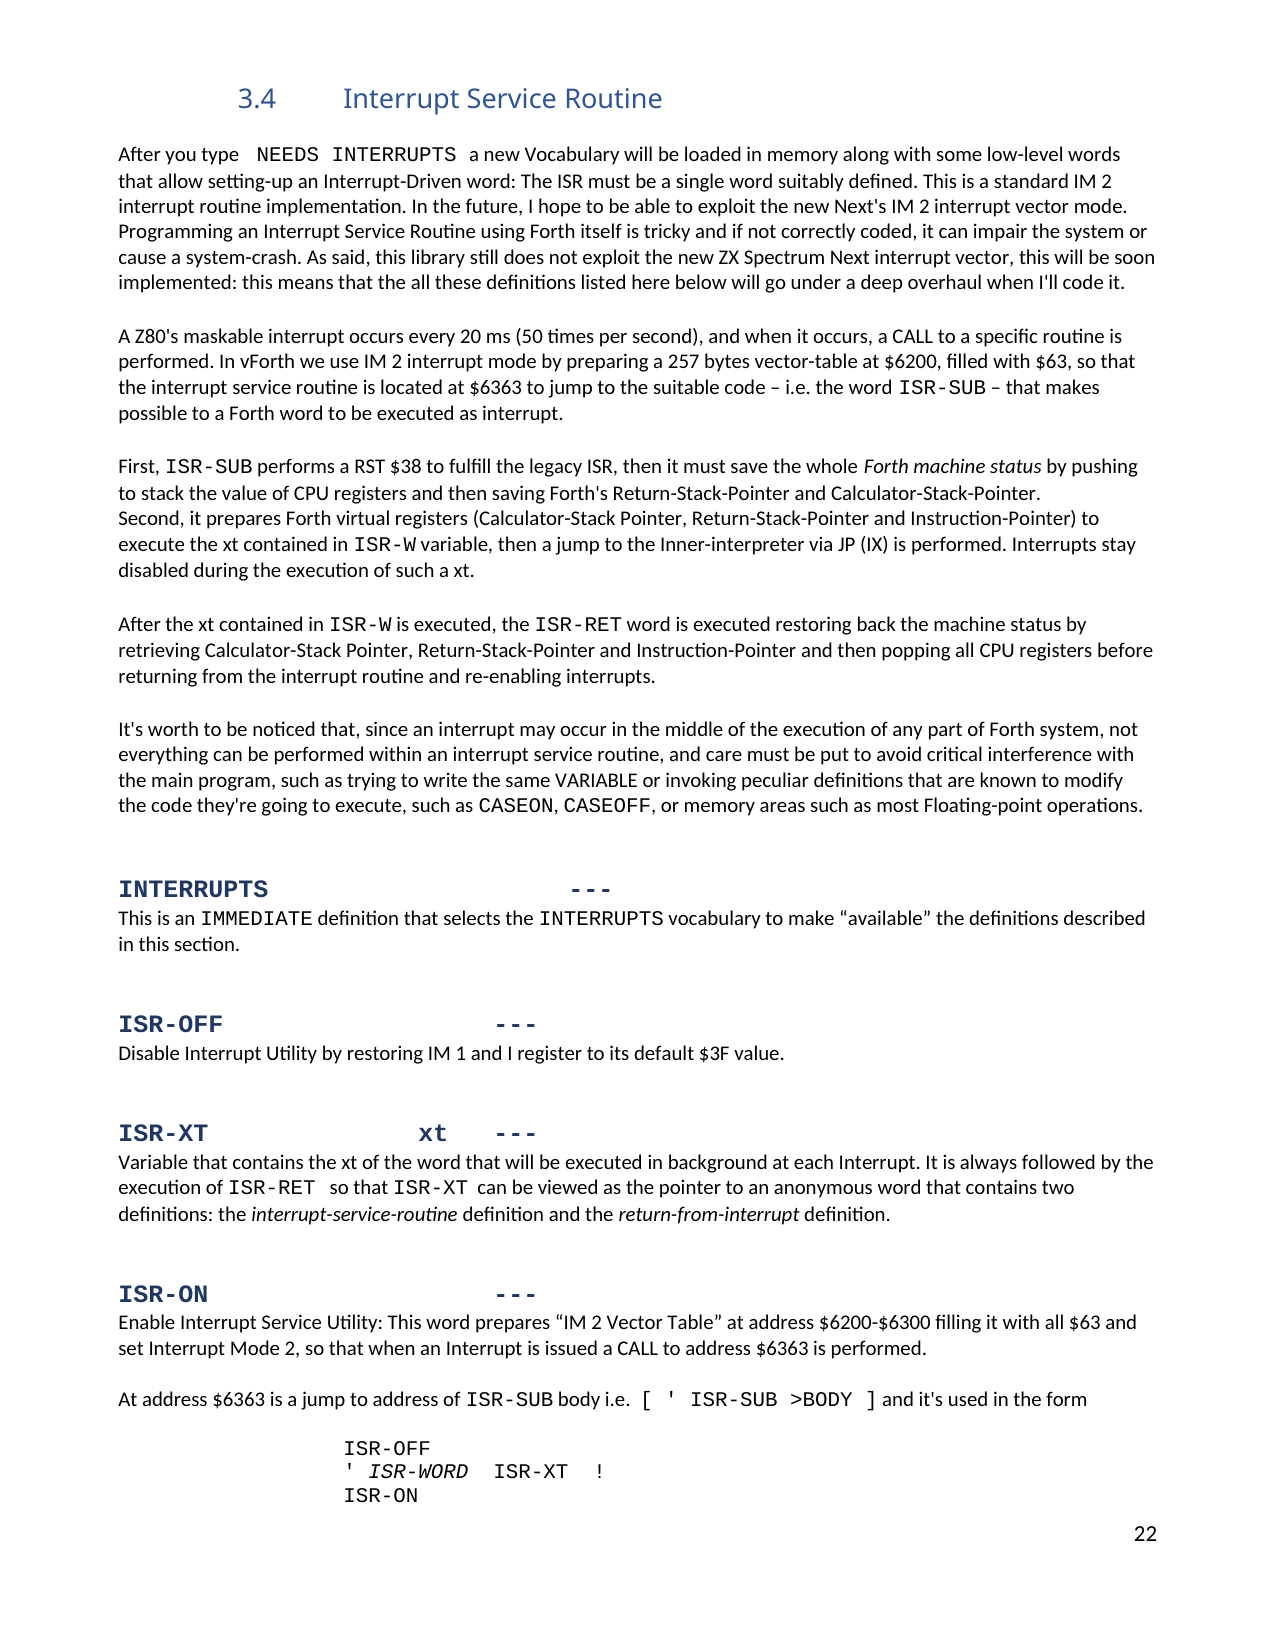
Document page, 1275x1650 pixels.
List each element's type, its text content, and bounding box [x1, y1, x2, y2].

text A Z80's maskable interrupt occurs every 20 ms (50 times per second), and when it occurs, a CALL to a specific routine is performed. In vForth we use IM 2 interrupt mode by preparing a 257 bytes vector-table at $6200, filled with $63, so that the interrupt service routine is located at $6363 to jump to the suitable code – i.e. the word ISR-SUB – that makes possible to a Forth word to be executed as interrupt. [118, 323, 1157, 426]
text After the xt contained in ISR-W is executed, the ISR-RET word is executed restoring back the machine status by retrieving Calculator-Stack Pointer, Return-Stack-Pointer and Instruction-Pointer and then popping all CPU registers before returning from the interrupt routine and re-enabling interrupts. [118, 611, 1157, 688]
text ISR-ON [118, 1485, 1157, 1508]
text Variable that contains the xt of the word that will be executed in background at each Interrupt. It is always followed by the execution of ISR-RET so that ISR-XT can be viewed as the pointer to an anonymous word that contains two definitions: the interrupt-service-routine definition and the return-from-interrupt definition. [118, 1149, 1157, 1226]
text ISR-OFF [118, 1438, 1157, 1461]
subtitle INTERRUPTS --- [118, 877, 1157, 905]
subtitle ISR-ON --- [118, 1281, 1157, 1309]
text First, ISR-SUB performs a RST $38 to fulfill the legacy ISR, then it must save the whole Forth machine status by pushing to stack the value of CPU registers and then saving Forth's Return-Stack-Pointer and Calculator-Stack-Pointer. [118, 454, 1157, 506]
text Second, it prepares Forth virtual registers (Calculator-Stack Pointer, Return-Stack-Pointer and Instruction-Pointer) to execute the xt contained in ISR-W variable, then a jump to the Inner-interpreter via JP (IX) is performed. Interrupts stay disabled during the execution of such a xt. [118, 506, 1157, 583]
subtitle ISR-OFF --- [118, 1012, 1157, 1040]
text Disable Interrupt Utility by restoring IM 1 and I register to its default $3F value. [118, 1040, 1157, 1066]
text ' ISR-WORD ISR-XT ! [268, 1461, 1157, 1485]
text It's worth to be noticed that, since an interrupt may occur in the middle of the execution of any part of Forth system, not everything can be performed within an interrupt service routine, and care must be put to avoid critical interference with the main program, such as trying to write the same VARIABLE or invoking peculiar definitions that are known to modify the code they're going to execute, such as CASEON, CASEOFF, or memory areas such as most Floating-point operations. [118, 716, 1157, 819]
subtitle ISR-XT xt --- [118, 1121, 1157, 1149]
text After you type NEEDS INTERRUPTS a new Vocabulary will be loaded in memory along with some low-level words that allow setting-up an Interrupt-Driven word: The ISR must be a single word suitably defined. This is a standard IM 2 interrupt routine implementation. In the future, I hope to be able to exploit the new Next's IM 2 interrupt vector mode. Programming an Interrupt Service Routine using Forth itself is tricky and if not correctly coded, it can impair the system or cause a system-crash. As said, this library still does not exploit the new ZX Spectrum Next interrupt vector, this will be soon implemented: this means that the all these definitions listed here below will go under a deep overhaul when I'll code it. [118, 116, 1157, 295]
text Enable Interrupt Service Utility: This word prepares “IM 2 Vector Table” at address $6200-$6300 filling it with all $63 and set Interrupt Mode 2, so that when an Interrupt is issued a CALL to address $6363 is performed. [118, 1309, 1157, 1360]
text At address $6363 is a jump to address of ISR-SUB body i.e. [ ' ISR-SUB >BODY ] and it's used in the form [118, 1386, 1157, 1412]
subtitle Interrupt Service Routine [231, 79, 1157, 116]
text This is an IMMEDIATE definition that selects the INTERRUPTS vocabulary to make “available” the definitions described in this section. [118, 905, 1157, 957]
